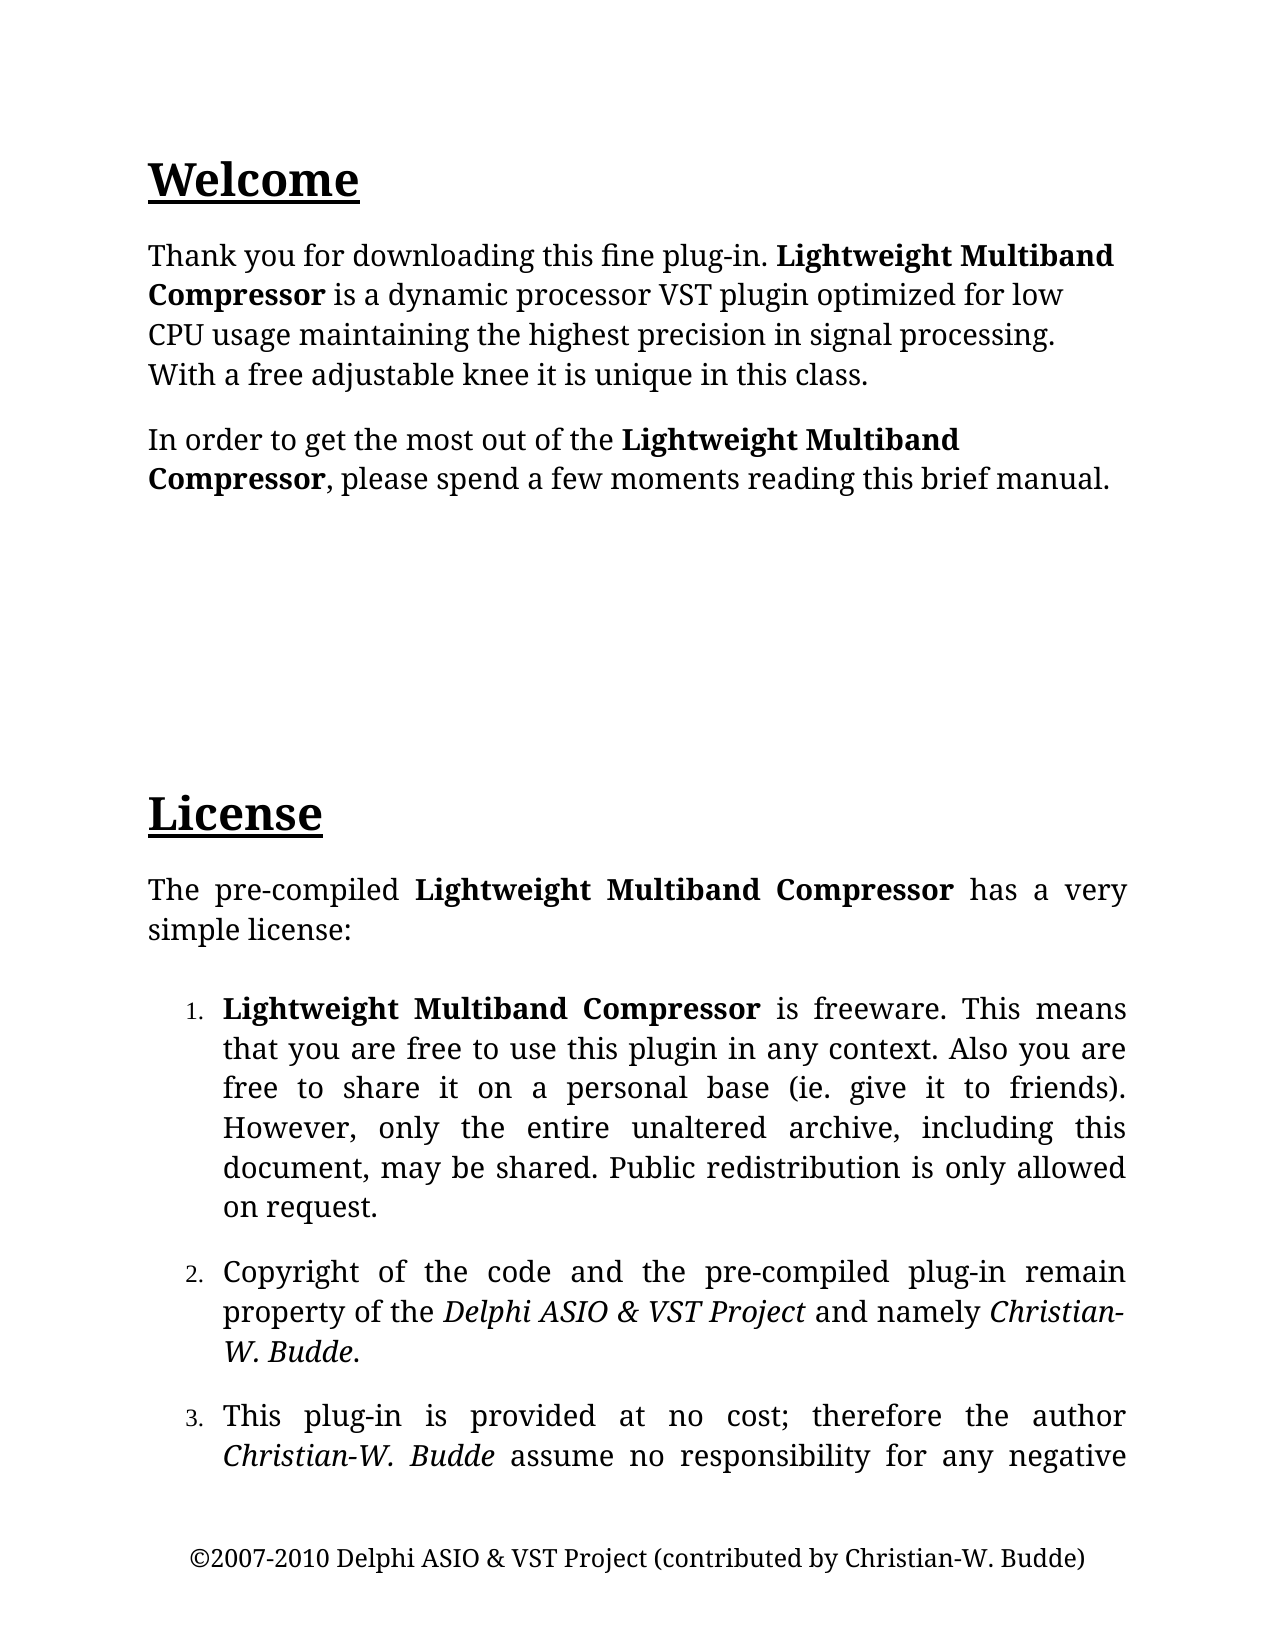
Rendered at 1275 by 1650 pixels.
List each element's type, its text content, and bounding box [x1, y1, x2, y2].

subtitle License [148, 782, 1127, 844]
text The pre-compiled Lightweight Multiband Compressor has a very simple license: [148, 869, 1127, 949]
list Lightweight Multiband Compressor is freeware. This means that you are free to use this plugin in any context. Also you are free to share it on a personal base (ie. give it to friends). However, only the entire unaltered archive, including this document, may be shared. Public redistribution is only allowed on request. [185, 988, 1127, 1226]
list This plug-in is provided at no cost; therefore the author Christian-W. Budde assume no responsibility for any negative [185, 1396, 1127, 1475]
subtitle Welcome [148, 148, 1127, 210]
list Copyright of the code and the pre-compiled plug-in remain property of the Delphi ASIO & VST Project and namely Christian-W. Budde. [185, 1251, 1127, 1371]
text Thank you for downloading this fine plug-in. Lightweight Multiband Compressor is a dynamic processor VST plugin optimized for low CPU usage maintaining the highest precision in signal processing. With a free adjustable knee it is unique in this class. [148, 235, 1127, 394]
text In order to get the most out of the Lightweight Multiband Compressor, please spend a few moments reading this brief manual. [148, 419, 1127, 498]
